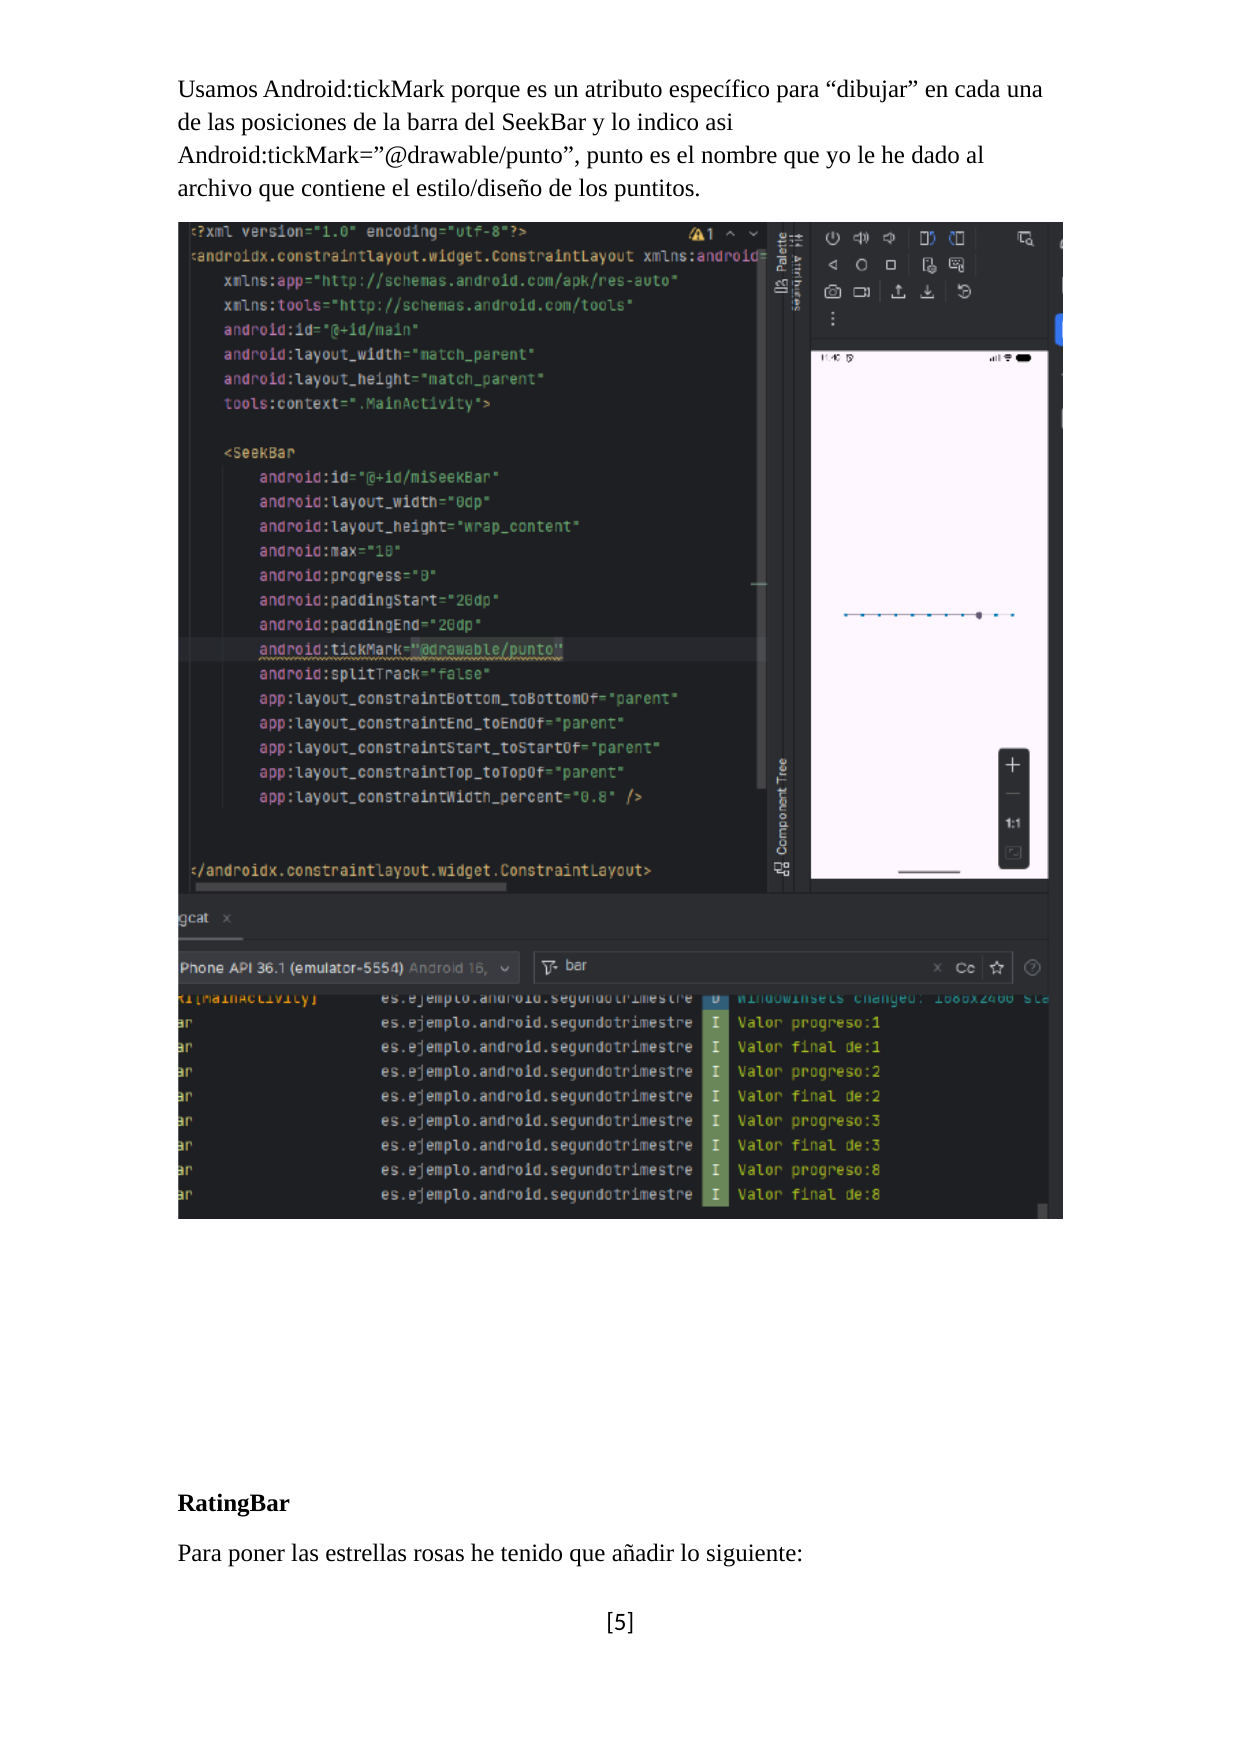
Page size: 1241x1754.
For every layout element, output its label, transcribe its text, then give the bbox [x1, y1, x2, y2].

text RatingBar [177, 1488, 1063, 1517]
text Usamos Android:tickMark porque es un atributo específico para “dibujar” en cada una de las posiciones de la barra del SeekBar y lo indico asi Android:tickMark=”@drawable/punto”, punto es el nombre que yo le he dado al archivo que contiene el estilo/diseño de los puntitos. [177, 74, 1063, 202]
text Para poner las estrellas rosas he tenido que añadir lo siguiente: [177, 1538, 1063, 1567]
